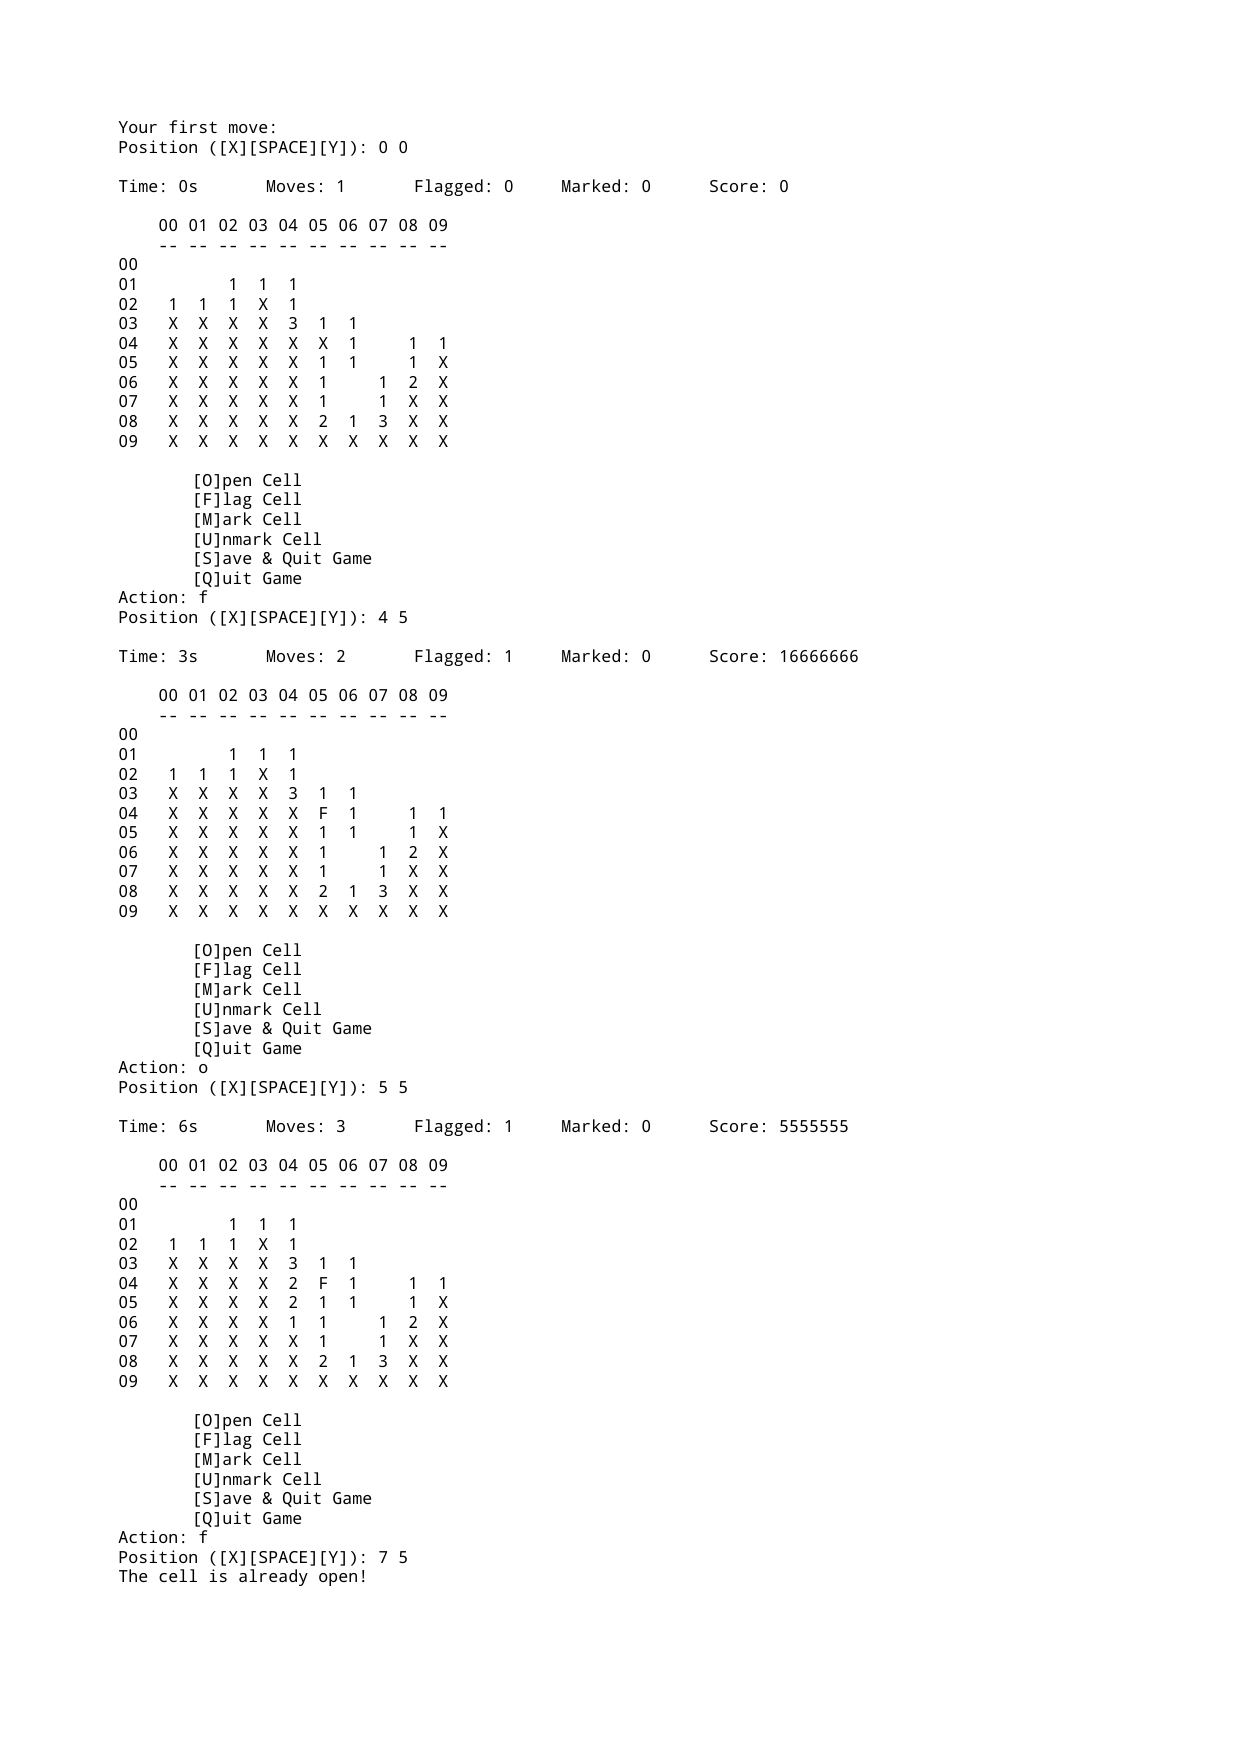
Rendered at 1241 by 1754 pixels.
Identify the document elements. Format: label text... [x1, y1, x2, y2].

text 03 X X X X 3 1 1 [118, 1254, 1122, 1273]
text 05 X X X X X 1 1 1 X [118, 823, 1122, 843]
text 01 1 1 1 [118, 745, 1122, 764]
text [O]pen Cell [118, 471, 1122, 490]
text [O]pen Cell [118, 1411, 1122, 1430]
text [S]ave & Quit Game [118, 1489, 1122, 1508]
text Action: o [118, 1058, 1122, 1078]
text 09 X X X X X X X X X X [118, 1371, 1122, 1391]
text 06 X X X X X 1 1 2 X [118, 843, 1122, 862]
text [M]ark Cell [118, 980, 1122, 999]
text [U]nmark Cell [118, 529, 1122, 549]
text 05 X X X X X 1 1 1 X [118, 353, 1122, 373]
text 01 1 1 1 [118, 275, 1122, 294]
text 00 [118, 1195, 1122, 1215]
text 08 X X X X X 2 1 3 X X [118, 882, 1122, 901]
text 01 1 1 1 [118, 1215, 1122, 1234]
text [M]ark Cell [118, 510, 1122, 529]
text [F]lag Cell [118, 1430, 1122, 1450]
text Position ([X][SPACE][Y]): 4 5 [118, 608, 1122, 627]
text Time: 6s Moves: 3 Flagged: 1 Marked: 0 Score: 5555555 [118, 1117, 1122, 1136]
text Action: f [118, 588, 1122, 608]
text 06 X X X X X 1 1 2 X [118, 373, 1122, 392]
text [U]nmark Cell [118, 999, 1122, 1019]
text 03 X X X X 3 1 1 [118, 314, 1122, 333]
text 02 1 1 1 X 1 [118, 764, 1122, 784]
text Position ([X][SPACE][Y]): 5 5 [118, 1078, 1122, 1097]
text 04 X X X X X F 1 1 1 [118, 803, 1122, 823]
text 09 X X X X X X X X X X [118, 431, 1122, 451]
text Time: 0s Moves: 1 Flagged: 0 Marked: 0 Score: 0 [118, 177, 1122, 196]
text 00 01 02 03 04 05 06 07 08 09 [118, 686, 1122, 706]
text 02 1 1 1 X 1 [118, 1234, 1122, 1254]
text 08 X X X X X 2 1 3 X X [118, 1352, 1122, 1371]
text [O]pen Cell [118, 941, 1122, 960]
text Time: 3s Moves: 2 Flagged: 1 Marked: 0 Score: 16666666 [118, 647, 1122, 666]
text -- -- -- -- -- -- -- -- -- -- [118, 706, 1122, 725]
text [F]lag Cell [118, 960, 1122, 980]
text 06 X X X X 1 1 1 2 X [118, 1313, 1122, 1332]
text [M]ark Cell [118, 1450, 1122, 1469]
text 05 X X X X 2 1 1 1 X [118, 1293, 1122, 1313]
text 08 X X X X X 2 1 3 X X [118, 412, 1122, 431]
text [Q]uit Game [118, 1038, 1122, 1058]
text 00 01 02 03 04 05 06 07 08 09 [118, 1156, 1122, 1176]
text [Q]uit Game [118, 568, 1122, 588]
text -- -- -- -- -- -- -- -- -- -- [118, 1176, 1122, 1195]
text Action: f [118, 1528, 1122, 1548]
text [S]ave & Quit Game [118, 549, 1122, 568]
text Your first move: [118, 118, 1122, 138]
text 04 X X X X 2 F 1 1 1 [118, 1273, 1122, 1293]
text 03 X X X X 3 1 1 [118, 784, 1122, 803]
text [U]nmark Cell [118, 1469, 1122, 1489]
text [Q]uit Game [118, 1508, 1122, 1528]
text The cell is already open! [118, 1567, 1122, 1587]
text 07 X X X X X 1 1 X X [118, 1332, 1122, 1352]
text 09 X X X X X X X X X X [118, 901, 1122, 921]
text Position ([X][SPACE][Y]): 7 5 [118, 1548, 1122, 1567]
text -- -- -- -- -- -- -- -- -- -- [118, 236, 1122, 255]
text Position ([X][SPACE][Y]): 0 0 [118, 138, 1122, 157]
text 07 X X X X X 1 1 X X [118, 862, 1122, 882]
text 04 X X X X X X 1 1 1 [118, 333, 1122, 353]
text 00 [118, 255, 1122, 275]
text [F]lag Cell [118, 490, 1122, 510]
text 07 X X X X X 1 1 X X [118, 392, 1122, 412]
text [S]ave & Quit Game [118, 1019, 1122, 1038]
text 02 1 1 1 X 1 [118, 294, 1122, 314]
text 00 [118, 725, 1122, 745]
text 00 01 02 03 04 05 06 07 08 09 [118, 216, 1122, 236]
